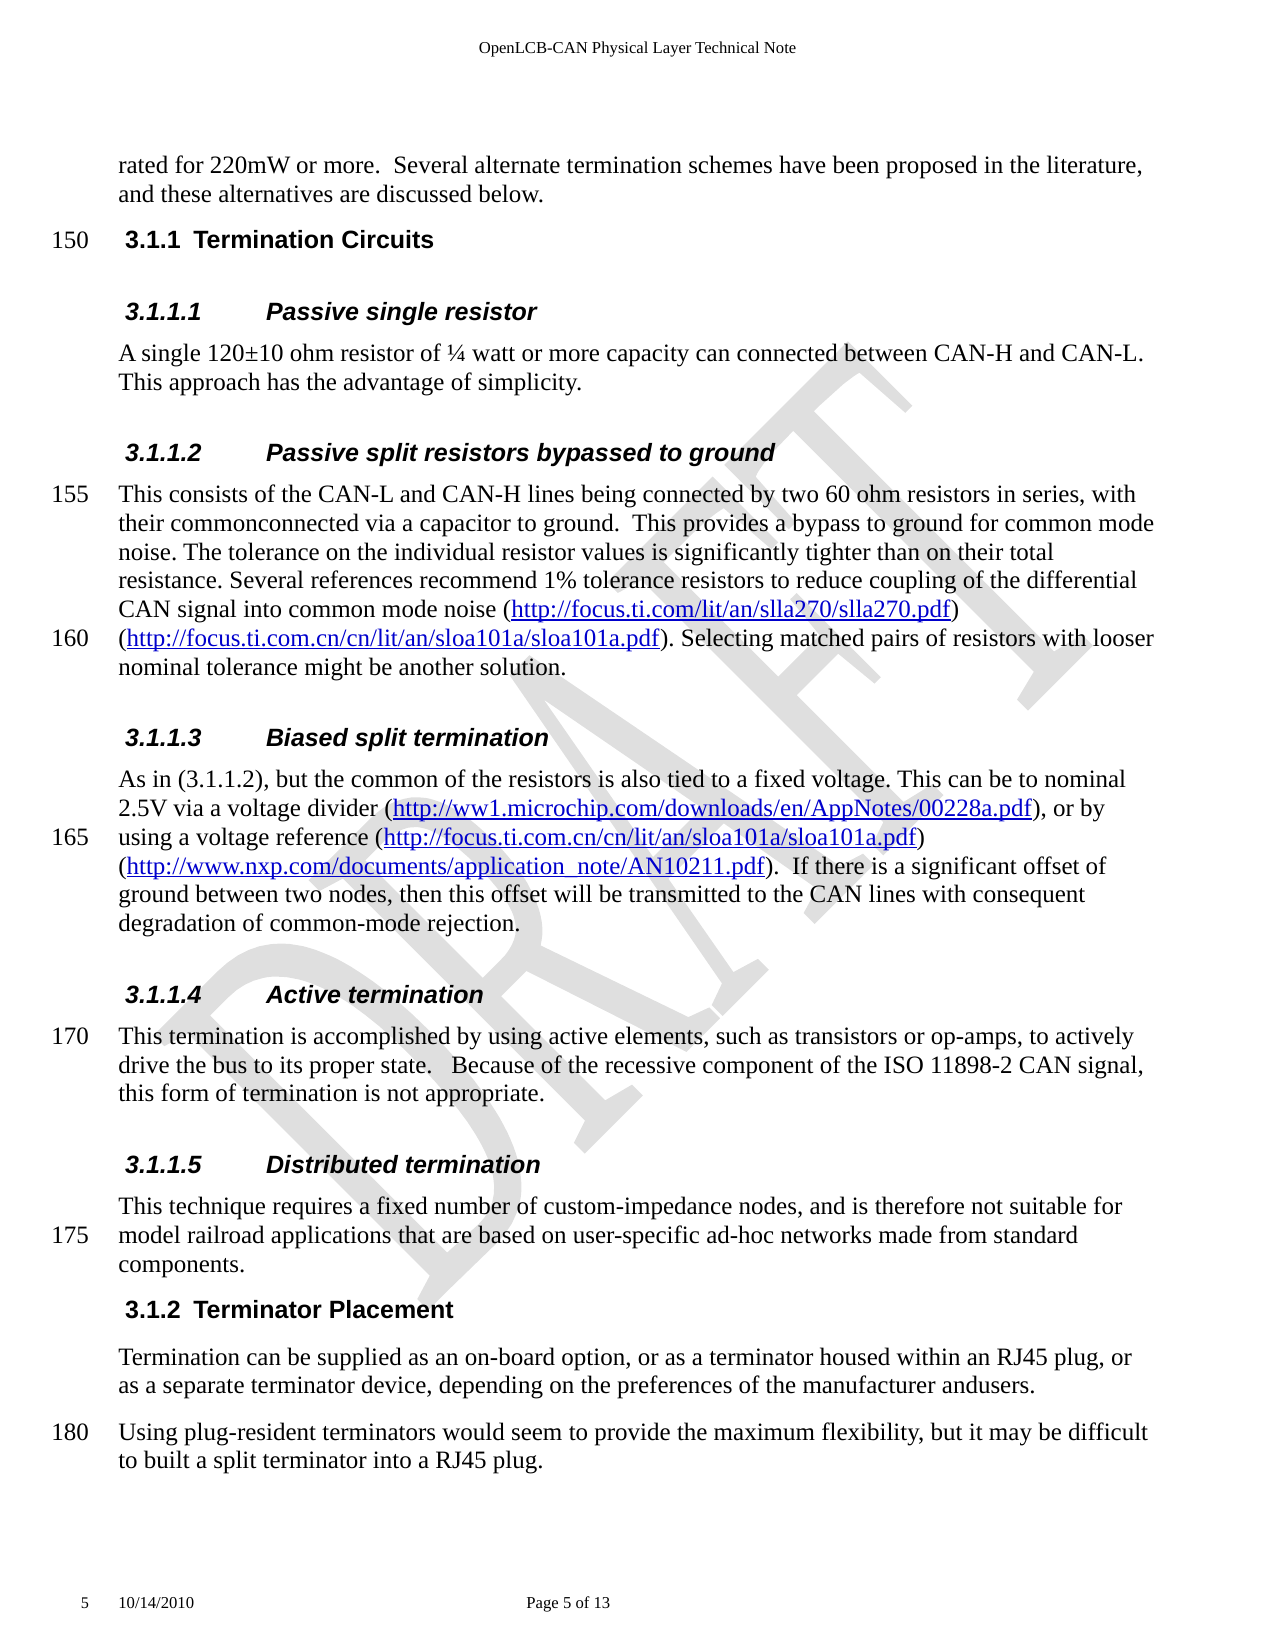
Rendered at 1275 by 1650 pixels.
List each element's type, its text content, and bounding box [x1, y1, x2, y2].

subtitle Distributed termination [516, 1150, 1157, 1179]
subtitle Active termination [502, 980, 597, 1008]
text This consists of the CAN-L and CAN-H lines being connected by two 60 ohm resistors in series, with their common connected via a capacitor to ground. This provides a bypass to ground for common mode noise. The tolerance on the individual resistor values is significantly tighter than on their total resistance. Several references recommend 1% tolerance resistors to reduce coupling of the differential CAN signal into common mode noise (http://focus.ti.com/lit/an/slla270/slla270.pdf) (http://focus.ti.com.cn/cn/lit/an/sloa101a/sloa101a.pdf). Selecting matched pairs of resistors with looser nominal tolerance might be another solution. [118, 479, 741, 681]
text This termination is accomplished by using active elements, such as transistors or op-amps, to actively drive the bus to its proper state. Because of the recessive component of the ISO 11898-2 CAN signal, this form of termination is not appropriate. [527, 1021, 1157, 1107]
subtitle Termination Circuits [118, 225, 1157, 254]
text A single 120±10 ohm resistor of ¼ watt or more capacity can connected between CAN-H and CAN-L. This approach has the advantage of simplicity. [118, 338, 1157, 395]
text This technique requires a fixed number of custom-impedance nodes, and is therefore not suitable for model railroad applications that are based on user-specific ad-hoc networks made from standard components. [463, 1191, 1157, 1277]
text This consists of the CAN-L and CAN-H lines being connected by two 60 ohm resistors in series, with their common connected via a capacitor to ground. This provides a bypass to ground for common mode noise. The tolerance on the individual resistor values is significantly tighter than on their total resistance. Several references recommend 1% tolerance resistors to reduce coupling of the differential CAN signal into common mode noise (http://focus.ti.com/lit/an/slla270/slla270.pdf) (http://focus.ti.com.cn/cn/lit/an/sloa101a/sloa101a.pdf). Selecting matched pairs of resistors with looser nominal tolerance might be another solution. [665, 479, 1033, 681]
subtitle Passive split resistors bypassed to ground [842, 438, 1157, 467]
subtitle [826, 723, 1157, 752]
subtitle Active termination [615, 980, 721, 1008]
text This termination is accomplished by using active elements, such as transistors or op-amps, to actively drive the bus to its proper state. Because of the recessive component of the ISO 11898-2 CAN signal, this form of termination is not appropriate. [421, 1021, 570, 1107]
subtitle Active termination [219, 980, 354, 1008]
subtitle Distributed termination [118, 1150, 332, 1179]
text This technique requires a fixed number of custom-impedance nodes, and is therefore not suitable for model railroad applications that are based on user-specific ad-hoc networks made from standard components. [118, 1191, 429, 1277]
subtitle Terminator Placement [118, 1295, 1157, 1324]
subtitle Distributed termination [346, 1150, 493, 1179]
text This consists of the CAN-L and CAN-H lines being connected by two 60 ohm resistors in series, with their common connected via a capacitor to ground. This provides a bypass to ground for common mode noise. The tolerance on the individual resistor values is significantly tighter than on their total resistance. Several references recommend 1% tolerance resistors to reduce coupling of the differential CAN signal into common mode noise (http://focus.ti.com/lit/an/slla270/slla270.pdf) (http://focus.ti.com.cn/cn/lit/an/sloa101a/sloa101a.pdf). Selecting matched pairs of resistors with looser nominal tolerance might be another solution. [883, 479, 1157, 681]
subtitle Active termination [118, 980, 207, 1008]
subtitle Passive single resistor [118, 297, 1157, 325]
subtitle Active termination [732, 980, 1157, 1008]
text As in (3.1.1.2), but the common of the resistors is also tied to a fixed voltage. This can be to nominal 2.5V via a voltage divider (http://ww1.microchip.com/downloads/en/AppNotes/00228a.pdf), or by using a voltage reference (http://focus.ti.com.cn/cn/lit/an/sloa101a/sloa101a.pdf) (http://www.nxp.com/documents/application_note/AN10211.pdf). If there is a significant offset of ground between two nodes, then this offset will be transmitted to the CAN lines with consequent degradation of common-mode rejection. [670, 764, 1157, 937]
text Termination can be supplied as an on-board option, or as a terminator housed within an RJ45 plug, or as a separate terminator device, depending on the preferences of the manufacturer and users. [118, 1342, 1157, 1399]
subtitle [561, 723, 618, 752]
subtitle Passive split resistors bypassed to ground [118, 438, 750, 467]
text Using plug-resident terminators would seem to provide the maximum flexibility, but it may be difficult to built a split terminator into a RJ45 plug. [118, 1417, 1157, 1474]
text This termination is accomplished by using active elements, such as transistors or op-amps, to actively drive the bus to its proper state. Because of the recessive component of the ISO 11898-2 CAN signal, this form of termination is not appropriate. [217, 1021, 455, 1107]
subtitle Biased split termination [118, 723, 561, 752]
text rated for 220mW or more. Several alternate termination schemes have been proposed in the literature, and these alternatives are discussed below. [118, 150, 1157, 207]
subtitle [631, 723, 812, 752]
text This technique requires a fixed number of custom-impedance nodes, and is therefore not suitable for model railroad applications that are based on user-specific ad-hoc networks made from standard components. [387, 1191, 493, 1251]
text This termination is accomplished by using active elements, such as transistors or op-amps, to actively drive the bus to its proper state. Because of the recessive component of the ISO 11898-2 CAN signal, this form of termination is not appropriate. [118, 1021, 260, 1107]
subtitle Active termination [373, 980, 471, 1008]
subtitle Passive split resistors bypassed to ground [763, 438, 828, 467]
text As in (3.1.1.2), but the common of the resistors is also tied to a fixed voltage. This can be to nominal 2.5V via a voltage divider (http://ww1.microchip.com/downloads/en/AppNotes/00228a.pdf), or by using a voltage reference (http://focus.ti.com.cn/cn/lit/an/sloa101a/sloa101a.pdf) (http://www.nxp.com/documents/application_note/AN10211.pdf). If there is a significant offset of ground between two nodes, then this offset will be transmitted to the CAN lines with consequent degradation of common-mode rejection. [118, 764, 598, 937]
